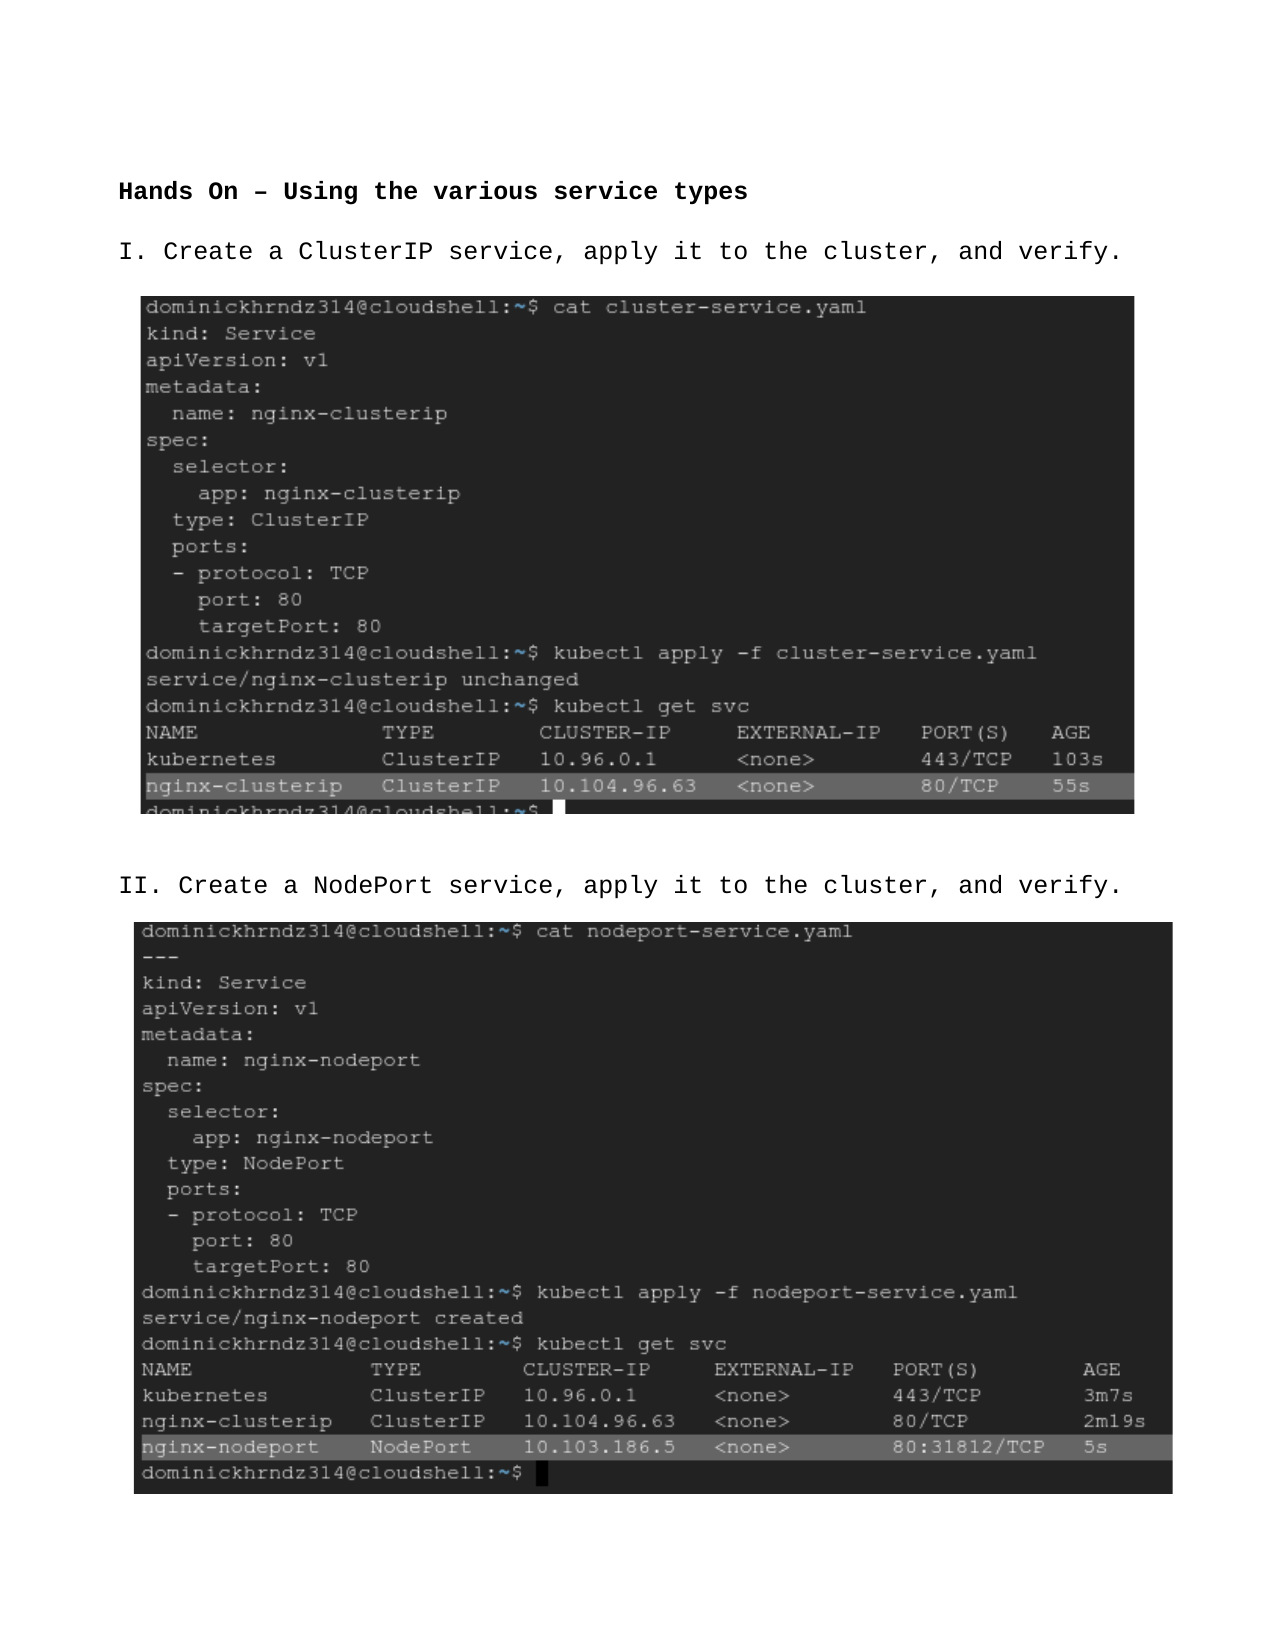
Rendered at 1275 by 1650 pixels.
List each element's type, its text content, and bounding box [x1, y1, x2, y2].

text II. Create a NodePort service, apply it to the cluster, and verify. [118, 871, 1157, 901]
text Hands On – Using the various service types [118, 177, 1157, 207]
text I. Create a ClusterIP service, apply it to the cluster, and verify. [118, 237, 1157, 267]
picture [133, 922, 1173, 1494]
picture [140, 296, 1135, 814]
